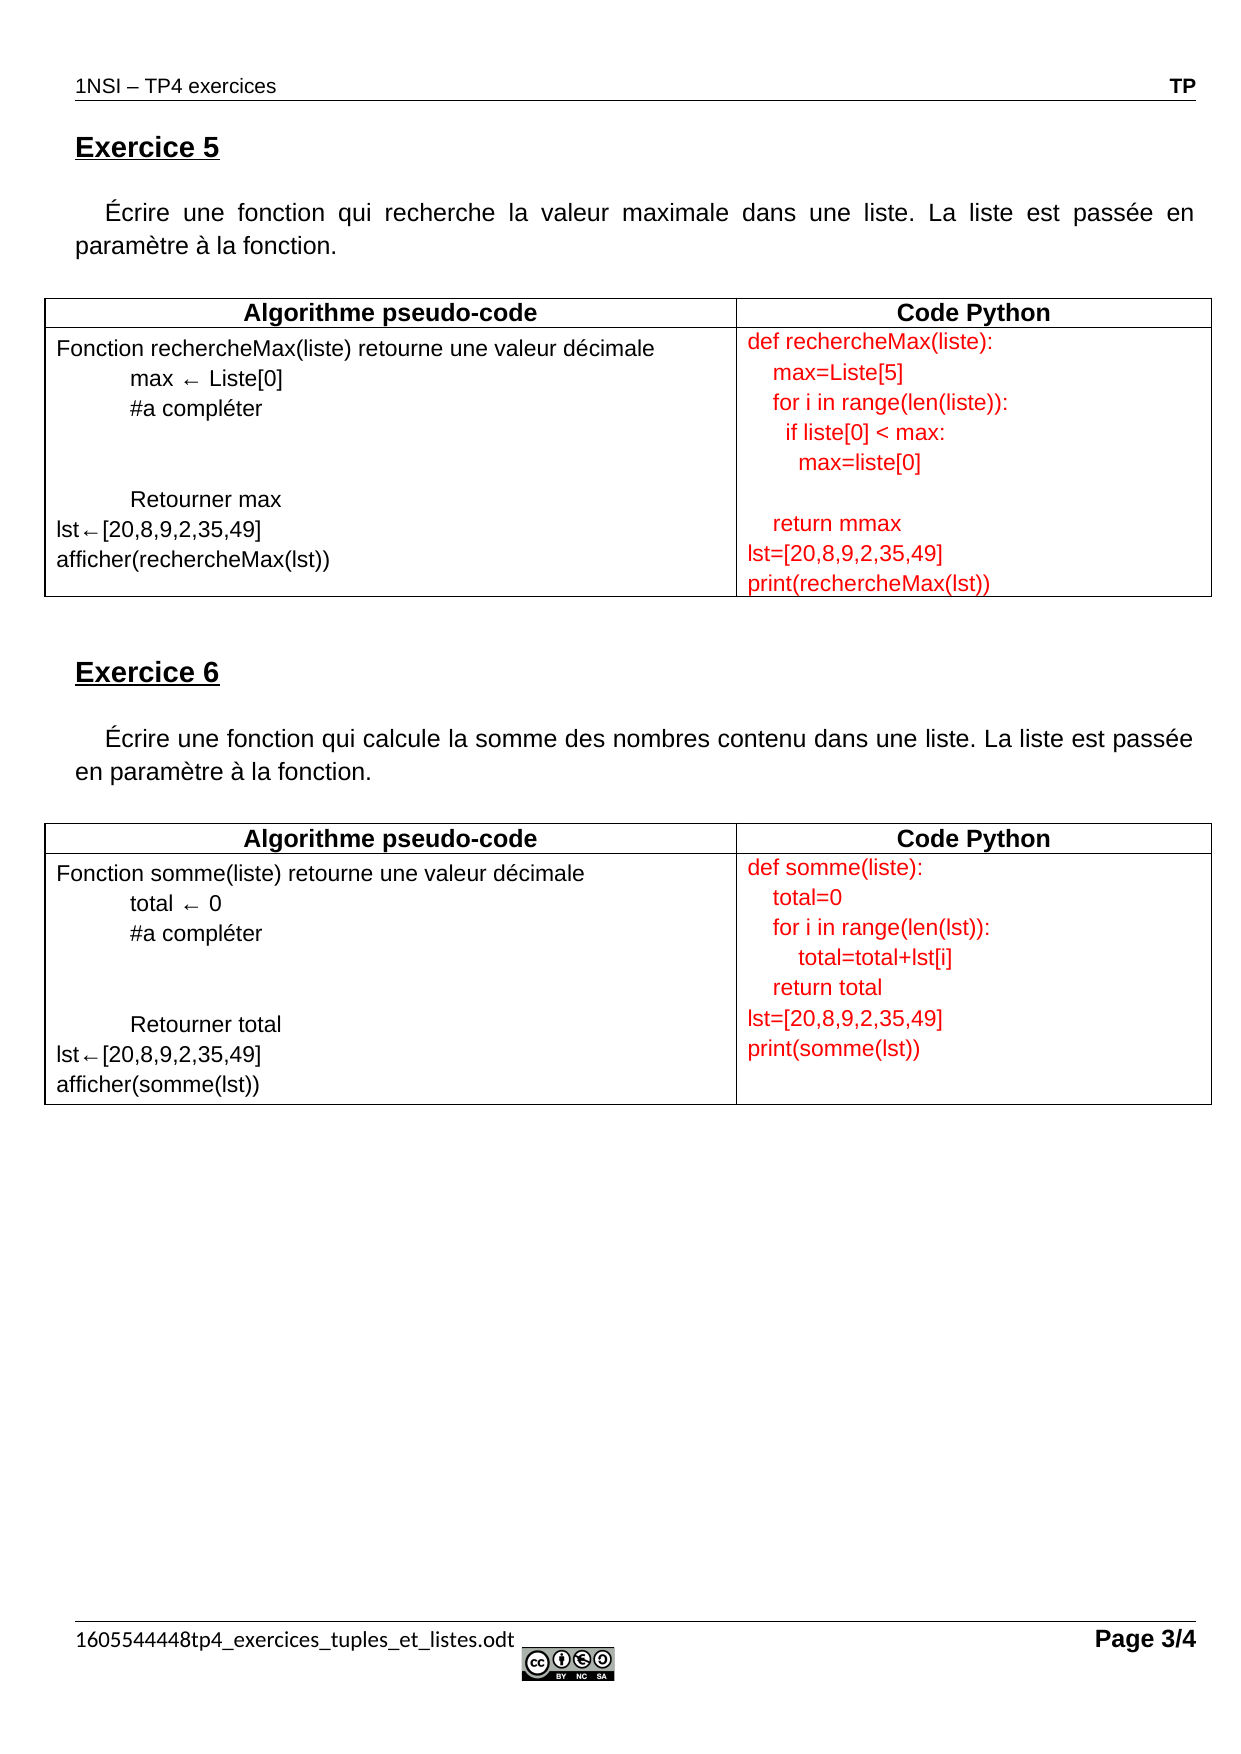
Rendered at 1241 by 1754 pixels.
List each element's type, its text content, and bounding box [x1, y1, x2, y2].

table_header Code Python [737, 299, 1211, 327]
table_cell Fonction rechercheMax(liste) retourne une valeur décimale max ← Liste[0] #a compléter Retourner max lst←[20,8,9,2,35,49] afficher(rechercheMax(lst)) [46, 328, 736, 596]
table_header Algorithme pseudo-code [46, 824, 736, 852]
picture [521, 1647, 615, 1681]
table_cell def rechercheMax(liste): max=Liste[5] for i in range(len(liste)): if liste[0] < max: max=liste[0] return mmax lst=[20,8,9,2,35,49] print(rechercheMax(lst)) [737, 328, 1211, 596]
table_cell def somme(liste): total=0 for i in range(len(lst)): total=total+lst[i] return total lst=[20,8,9,2,35,49] print(somme(lst)) [737, 854, 1211, 1104]
text Exercice 6 [75, 655, 1196, 688]
text Écrire une fonction qui recherche la valeur maximale dans une liste. La liste est passée en paramètre à la fonction. [75, 198, 1196, 260]
table_header Code Python [737, 824, 1211, 852]
table_cell Fonction somme(liste) retourne une valeur décimale total ← 0 #a compléter Retourner total lst←[20,8,9,2,35,49] afficher(somme(lst)) [46, 854, 736, 1104]
text Exercice 5 [75, 129, 1196, 163]
text Écrire une fonction qui calcule la somme des nombres contenu dans une liste. La liste est passée en paramètre à la fonction. [75, 723, 1196, 785]
table_header Algorithme pseudo-code [46, 299, 736, 327]
